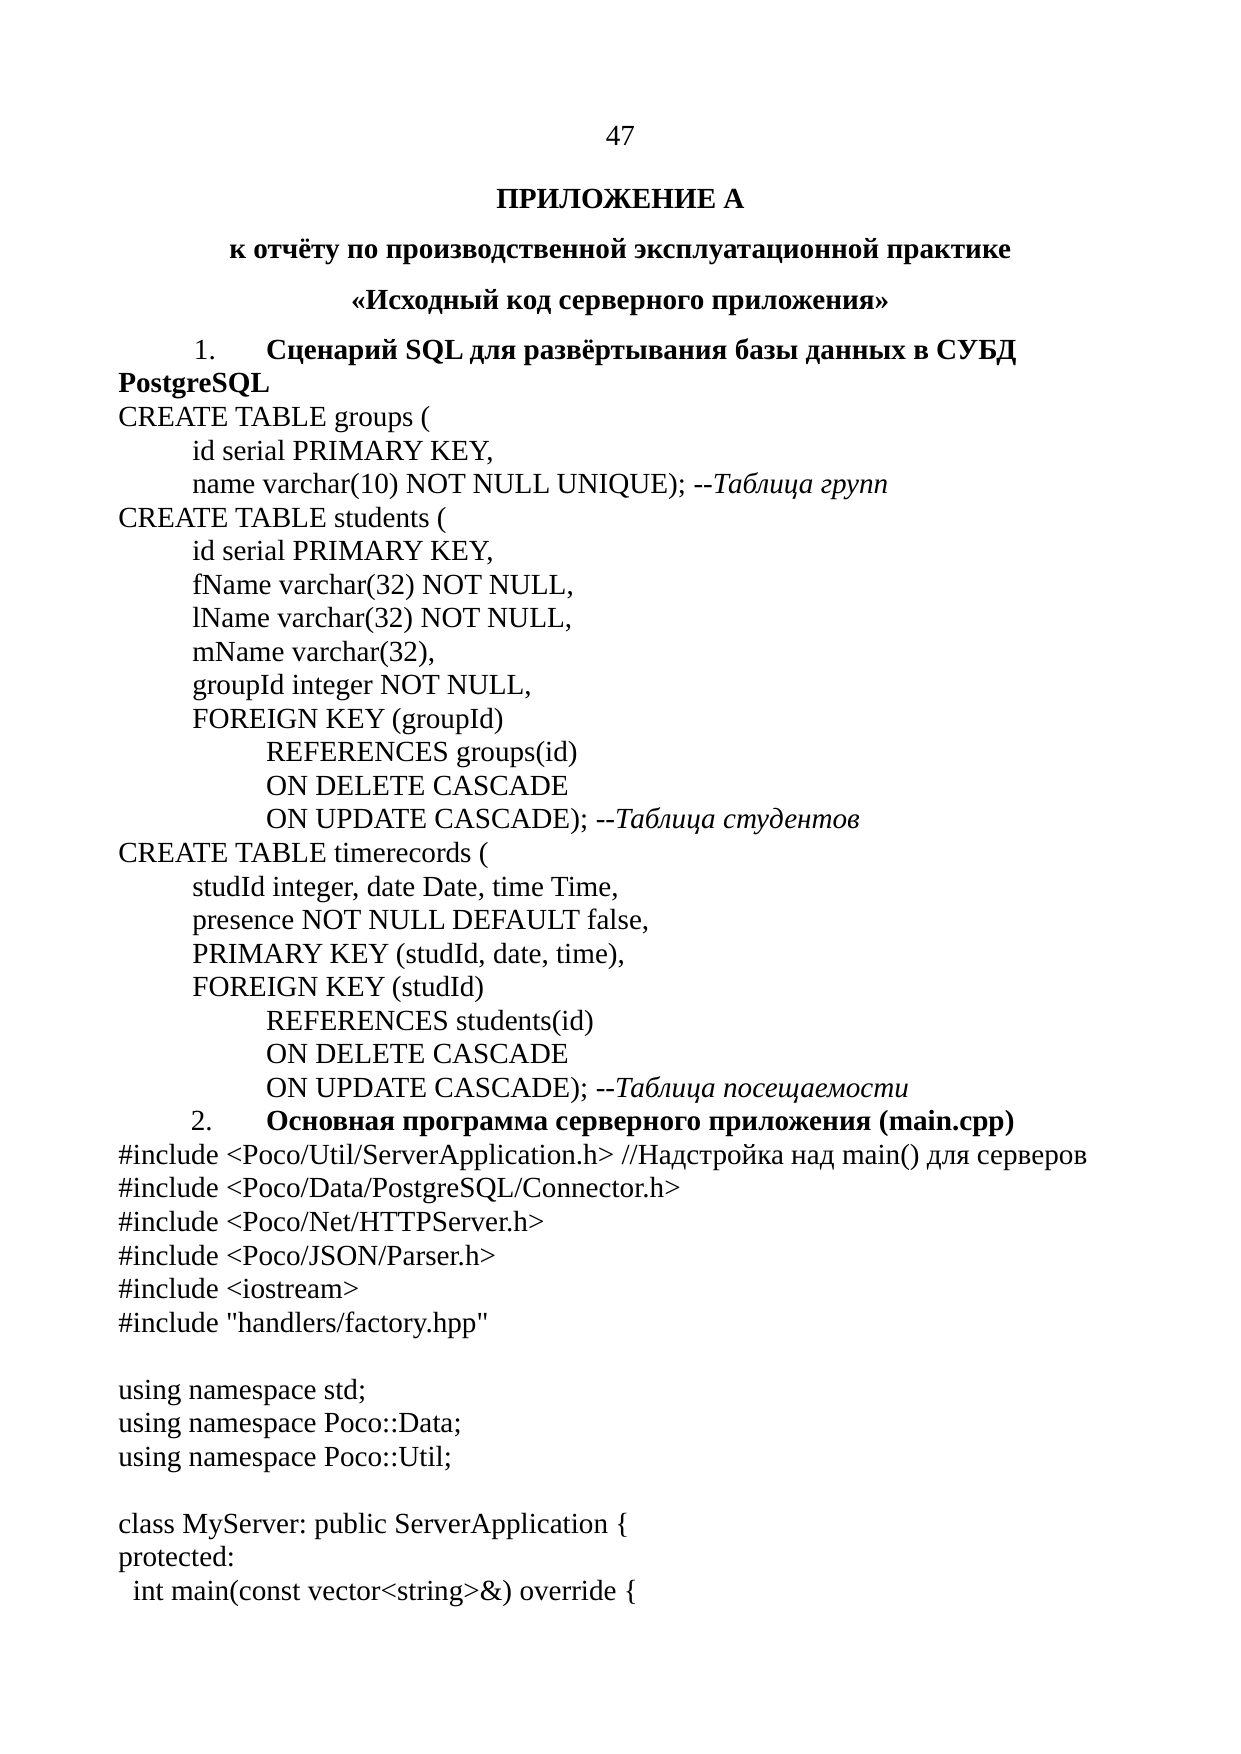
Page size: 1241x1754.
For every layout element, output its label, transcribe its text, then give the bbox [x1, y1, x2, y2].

text CREATE TABLE students ( id serial PRIMARY KEY, fName varchar(32) NOT NULL, lName varchar(32) NOT NULL, mName varchar(32), groupId integer NOT NULL, FOREIGN KEY (groupId) REFERENCES groups(id) ON DELETE CASCADE ON UPDATE CASCADE); --Таблица студентов [118, 500, 1122, 835]
text ПРИЛОЖЕНИЕ А [118, 181, 1122, 215]
text CREATE TABLE timerecords ( studId integer, date Date, time Time, presence NOT NULL DEFAULT false, PRIMARY KEY (studId, date, time), FOREIGN KEY (studId) REFERENCES students(id) ON DELETE CASCADE ON UPDATE CASCADE); --Таблица посещаемости [118, 835, 1122, 1103]
list Основная программа серверного приложения (main.cpp) [118, 1103, 1122, 1137]
text CREATE TABLE groups ( id serial PRIMARY KEY, name varchar(10) NOT NULL UNIQUE); --Таблица групп [118, 399, 1122, 500]
text к отчёту по производственной эксплуатационной практике «Исходный код серверного приложения» [118, 231, 1122, 315]
text #include <Poco/Util/ServerApplication.h> //Надстройка над main() для серверов #include <Poco/Data/PostgreSQL/Connector.h> #include <Poco/Net/HTTPServer.h> #include <Poco/JSON/Parser.h> #include <iostream> #include "handlers/factory.hpp" [118, 1137, 1122, 1338]
list Сценарий SQL для развёртывания базы данных в СУБД PostgreSQL [118, 332, 1122, 399]
text using namespace std; using namespace Poco::Data; using namespace Poco::Util; class MyServer: public ServerApplication { protected: int main(const vector<string>&) override { [118, 1338, 1122, 1607]
